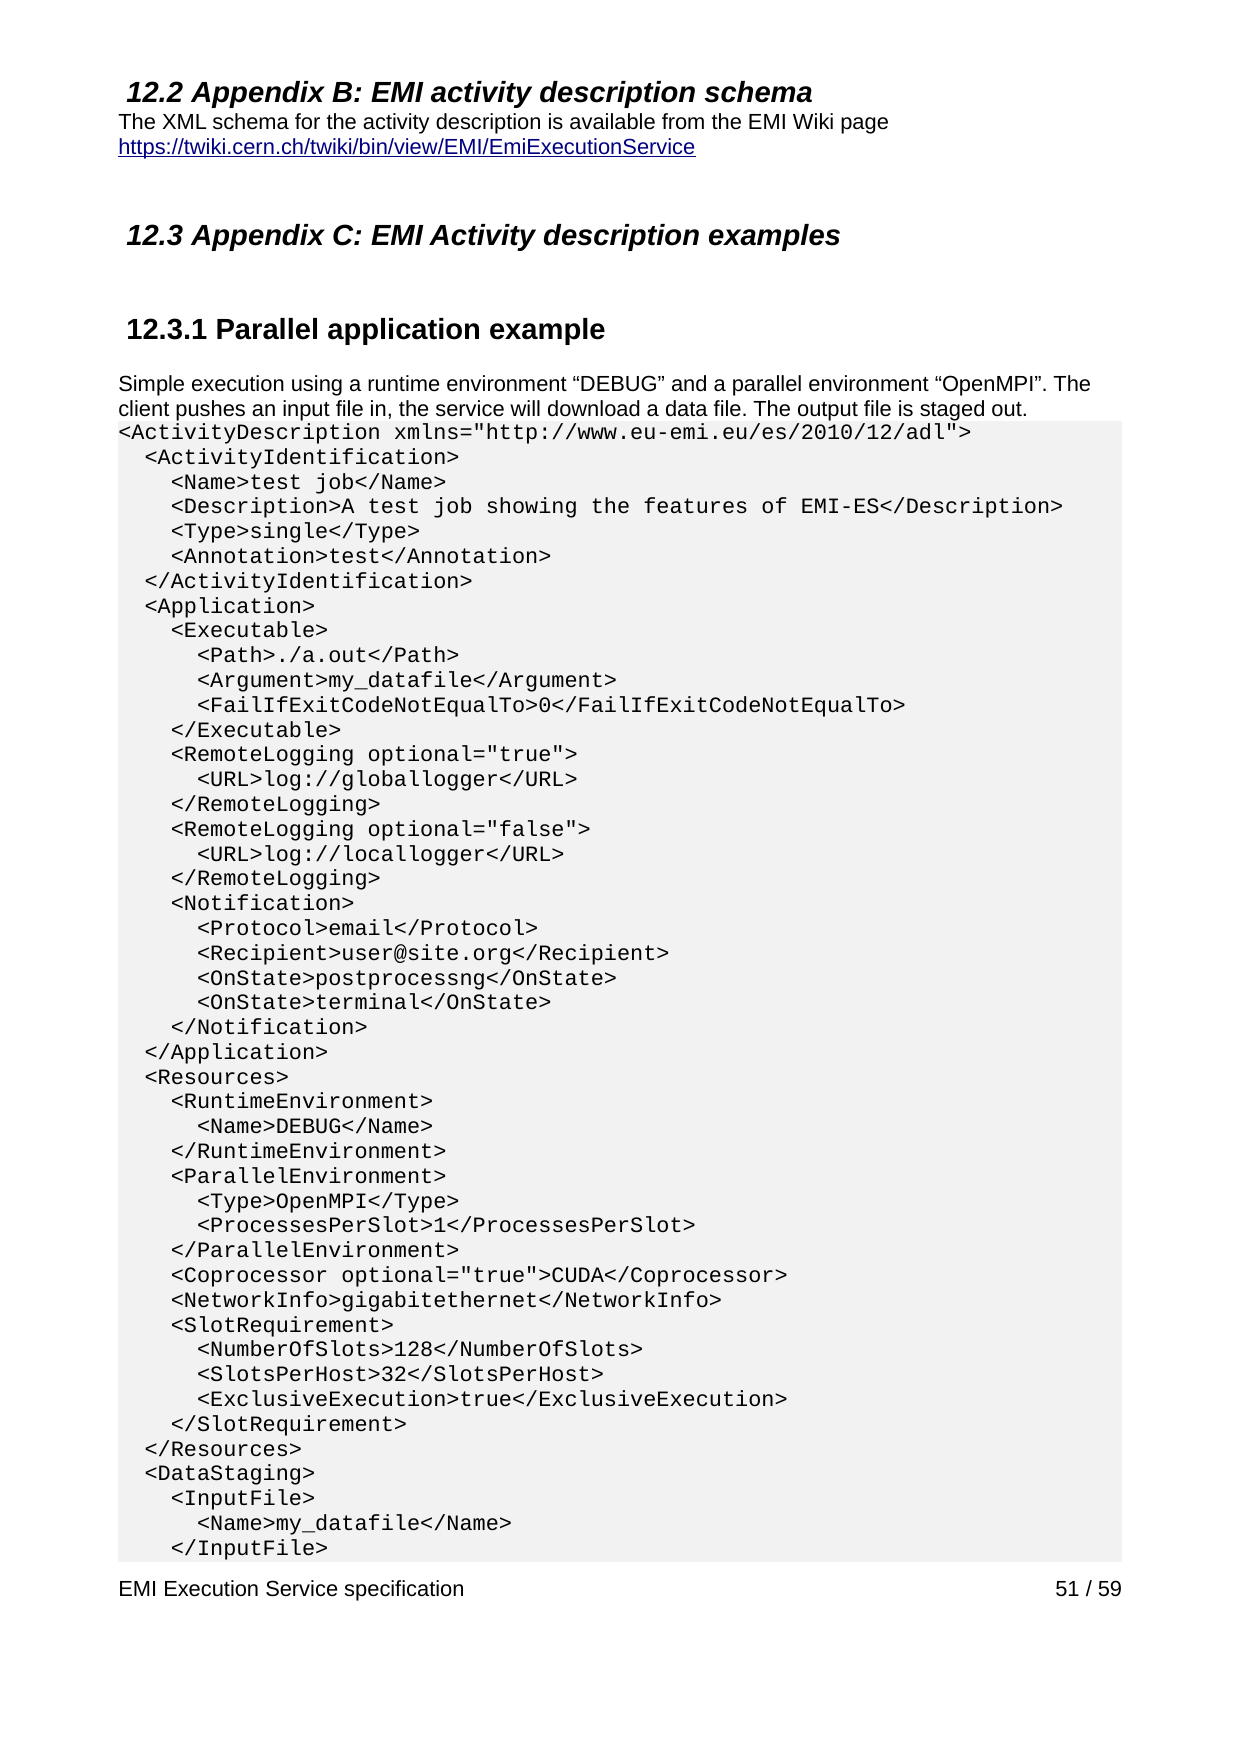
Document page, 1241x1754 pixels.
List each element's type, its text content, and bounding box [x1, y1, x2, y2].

subtitle Parallel application example [118, 312, 1122, 346]
subtitle Appendix C: EMI Activity description examples [118, 218, 1122, 252]
text <RemoteLogging optional="true"> [118, 744, 1122, 768]
text <Annotation>test</Annotation> [118, 545, 1122, 570]
text <Argument>my_datafile</Argument> [118, 669, 1122, 694]
text <Coprocessor optional="true">CUDA</Coprocessor> [118, 1264, 1122, 1289]
text <RuntimeEnvironment> [118, 1091, 1122, 1116]
text <Description>A test job showing the features of EMI-ES</Description> [118, 496, 1122, 521]
text </ActivityIdentification> [118, 570, 1122, 595]
text <URL>log://locallogger</URL> [118, 843, 1122, 868]
text <Application> [118, 595, 1122, 620]
text <OnState>terminal</OnState> [118, 992, 1122, 1016]
text <Recipient>user@site.org</Recipient> [118, 942, 1122, 967]
text <ParallelEnvironment> [118, 1165, 1122, 1190]
text <Name>DEBUG</Name> [118, 1116, 1122, 1140]
text <Notification> [118, 892, 1122, 917]
text <RemoteLogging optional="false"> [118, 818, 1122, 843]
text <ProcessesPerSlot>1</ProcessesPerSlot> [118, 1215, 1122, 1239]
subtitle Appendix B: EMI activity description schema [118, 75, 1122, 108]
text </Notification> [118, 1016, 1122, 1041]
text <FailIfExitCodeNotEqualTo>0</FailIfExitCodeNotEqualTo> [118, 694, 1122, 719]
text </Resources> [118, 1438, 1122, 1463]
text The XML schema for the activity description is available from the EMI Wiki page https://twiki.cern.ch/twiki/bin/view/EMI/EmiExecutionService [118, 108, 1122, 159]
text <Path>./a.out</Path> [118, 644, 1122, 669]
text <Type>OpenMPI</Type> [118, 1190, 1122, 1215]
text <Name>test job</Name> [118, 471, 1122, 496]
text <Protocol>email</Protocol> [118, 917, 1122, 942]
text <Name>my_datafile</Name> [118, 1512, 1122, 1537]
text <InputFile> [118, 1487, 1122, 1512]
text </ParallelEnvironment> [118, 1239, 1122, 1264]
text <ActivityIdentification> [118, 446, 1122, 471]
text <NumberOfSlots>128</NumberOfSlots> [118, 1339, 1122, 1363]
text <DataStaging> [118, 1463, 1122, 1487]
text <Executable> [118, 620, 1122, 644]
text Simple execution using a runtime environment “DEBUG” and a parallel environment “OpenMPI”. The client pushes an input file in, the service will download a data file. The output file is staged out. [118, 371, 1122, 421]
text <NetworkInfo>gigabitethernet</NetworkInfo> [118, 1289, 1122, 1314]
text </RemoteLogging> [118, 793, 1122, 818]
text <URL>log://globallogger</URL> [118, 768, 1122, 793]
text <SlotRequirement> [118, 1314, 1122, 1339]
text <Resources> [118, 1066, 1122, 1091]
text </RuntimeEnvironment> [118, 1140, 1122, 1165]
text <ActivityDescription xmlns="http://www.eu-emi.eu/es/2010/12/adl"> [118, 421, 1122, 446]
text <ExclusiveExecution>true</ExclusiveExecution> [118, 1388, 1122, 1413]
text </RemoteLogging> [118, 868, 1122, 892]
text <Type>single</Type> [118, 521, 1122, 545]
text <SlotsPerHost>32</SlotsPerHost> [118, 1363, 1122, 1388]
text </Executable> [118, 719, 1122, 744]
text </SlotRequirement> [118, 1413, 1122, 1438]
text <OnState>postprocessng</OnState> [118, 967, 1122, 992]
text </Application> [118, 1041, 1122, 1066]
text </InputFile> [118, 1537, 1122, 1562]
